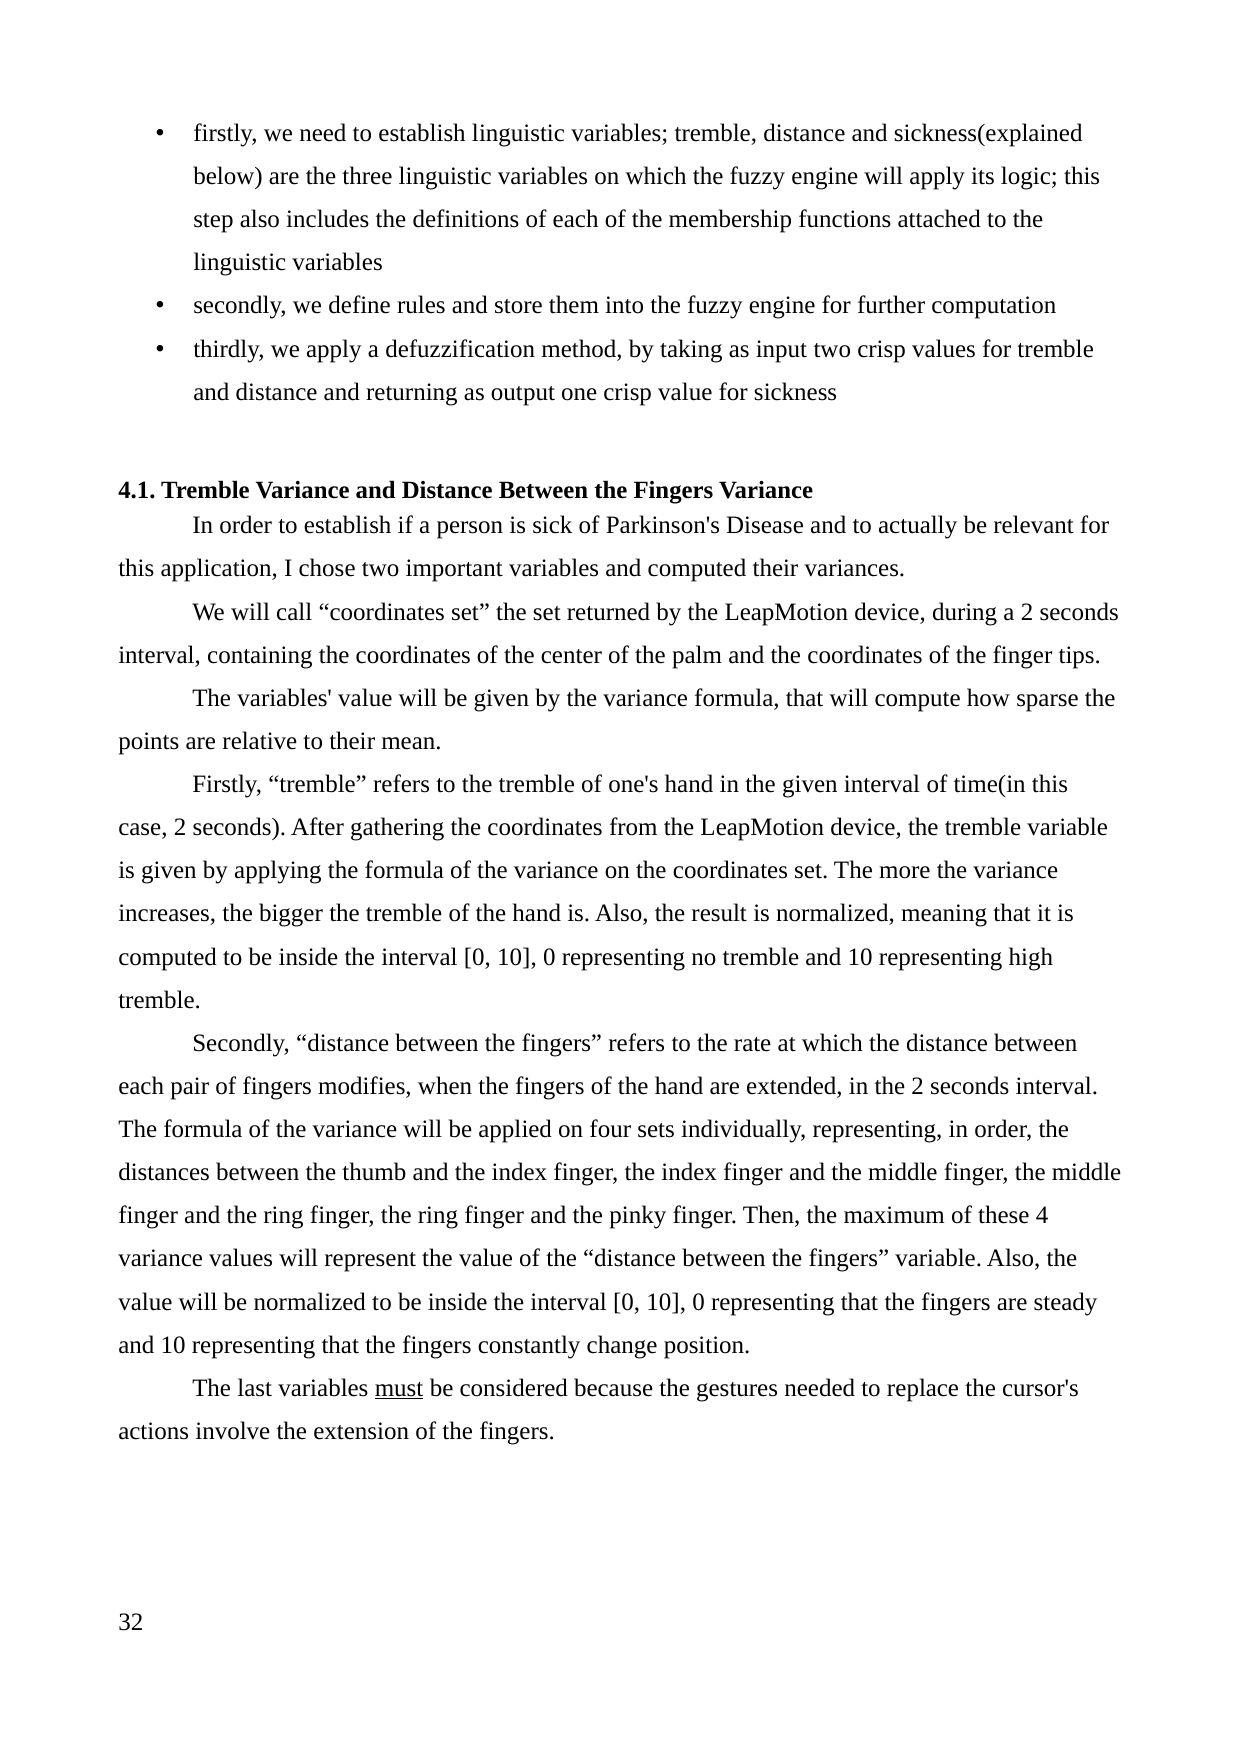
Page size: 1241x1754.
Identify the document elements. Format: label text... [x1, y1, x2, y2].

text In order to establish if a person is sick of Parkinson's Disease and to actually be relevant for this application, I chose two important variables and computed their variances. [118, 510, 1122, 582]
list firstly, we need to establish linguistic variables; tremble, distance and sickness(explained below) are the three linguistic variables on which the fuzzy engine will apply its logic; this step also includes the definitions of each of the membership functions attached to the linguistic variables [156, 118, 1122, 276]
list secondly, we define rules and store them into the fuzzy engine for further computation [156, 291, 1122, 319]
list thirdly, we apply a defuzzification method, by taking as input two crisp values for tremble and distance and returning as output one crisp value for sickness [156, 334, 1122, 406]
text We will call “coordinates set” the set returned by the LeapMotion device, during a 2 seconds interval, containing the coordinates of the center of the palm and the coordinates of the finger tips. [118, 597, 1122, 668]
text The last variables must be considered because the gestures needed to replace the cursor's actions involve the extension of the fingers. [118, 1373, 1122, 1445]
text Secondly, “distance between the fingers” refers to the rate at which the distance between each pair of fingers modifies, when the fingers of the hand are extended, in the 2 seconds interval. The formula of the variance will be applied on four sets individually, representing, in order, the distances between the thumb and the index finger, the index finger and the middle finger, the middle finger and the ring finger, the ring finger and the pinky finger. Then, the maximum of these 4 variance values will represent the value of the “distance between the fingers” variable. Also, the value will be normalized to be inside the interval [0, 10], 0 representing that the fingers are steady and 10 representing that the fingers constantly change position. [118, 1028, 1122, 1358]
text The variables' value will be given by the variance formula, that will compute how sparse the points are relative to their mean. [118, 683, 1122, 755]
subtitle 4.1. Tremble Variance and Distance Between the Fingers Variance [118, 476, 1122, 504]
text Firstly, “tremble” refers to the tremble of one's hand in the given interval of time(in this case, 2 seconds). After gathering the coordinates from the LeapMotion device, the tremble variable is given by applying the formula of the variance on the coordinates set. The more the variance increases, the bigger the tremble of the hand is. Also, the result is normalized, meaning that it is computed to be inside the interval [0, 10], 0 representing no tremble and 10 representing high tremble. [118, 769, 1122, 1013]
